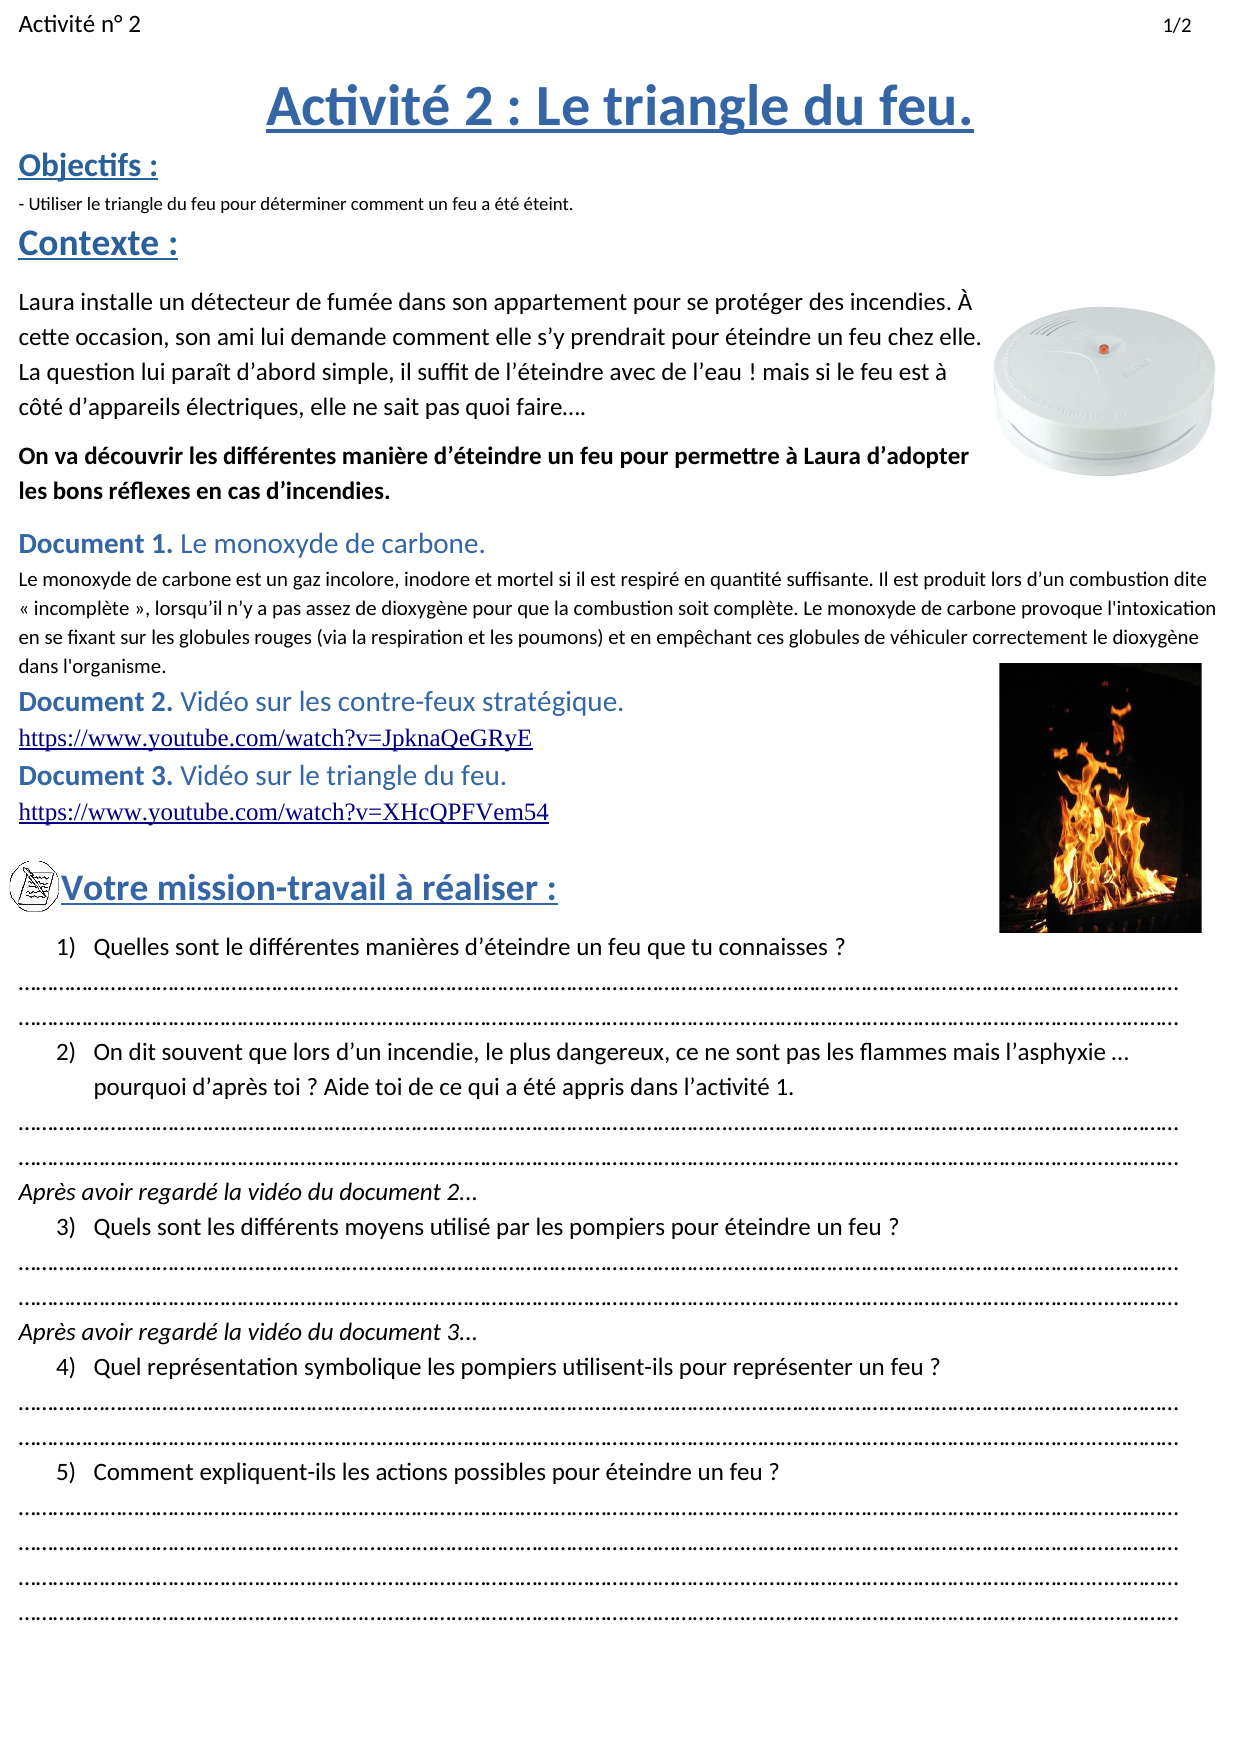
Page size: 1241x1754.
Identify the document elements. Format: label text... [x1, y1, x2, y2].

text ……………………………………………………...……………………………………………………...……………………………………………………...………… [18, 1246, 1221, 1276]
text ……………………………………………………...……………………………………………………...……………………………………………………...………… [18, 1491, 1221, 1521]
text ……………………………………………………...……………………………………………………...……………………………………………………...………… [18, 1561, 1221, 1591]
picture [9, 861, 59, 912]
text Laura installe un détecteur de fumée dans son appartement pour se protéger des incendies. À cette occasion, son ami lui demande comment elle s’y prendrait pour éteindre un feu chez elle. La question lui paraît d’abord simple, il suffit de l’éteindre avec de l’eau ! mais si le feu est à côté d’appareils électriques, elle ne sait pas quoi faire…. [18, 286, 985, 421]
list Quelles sont le différentes manières d’éteindre un feu que tu connaisses ? [56, 931, 1221, 961]
text On va découvrir les différentes manière d’éteindre un feu pour permettre à Laura d’adopter les bons réflexes en cas d’incendies. [18, 440, 985, 506]
list On dit souvent que lors d’un incendie, le plus dangereux, ce ne sont pas les flammes mais l’asphyxie … pourquoi d’après toi ? Aide toi de ce qui a été appris dans l’activité 1. [56, 1036, 1221, 1101]
text Objectifs : [18, 139, 1221, 185]
text Le monoxyde de carbone est un gaz incolore, inodore et mortel si il est respiré en quantité suffisante. Il est produit lors d’un combustion dite « incomplète », lorsqu’il n’y a pas assez de dioxygène pour que la combustion soit complète. Le monoxyde de carbone provoque l'intoxication en se fixant sur les globules rouges (via la respiration et les poumons) et en empêchant ces globules de véhiculer correctement le dioxygène [18, 566, 1221, 650]
picture [985, 272, 1222, 509]
text ……………………………………………………...……………………………………………………...……………………………………………………...………… [18, 1386, 1221, 1416]
text ……………………………………………………...……………………………………………………...……………………………………………………...………… [18, 1141, 1221, 1171]
list Quel représentation symbolique les pompiers utilisent-ils pour représenter un feu ? [56, 1351, 1221, 1381]
text Contexte : [18, 218, 1221, 264]
text Votre mission-travail à réaliser : [59, 863, 999, 909]
list Comment expliquent-ils les actions possibles pour éteindre un feu ? [56, 1456, 1221, 1486]
picture [999, 663, 1202, 933]
title Activité 2 : Le triangle du feu. [18, 68, 1221, 139]
text Après avoir regardé la vidéo du document 3... [18, 1316, 1221, 1346]
list Quels sont les différents moyens utilisé par les pompiers pour éteindre un feu ? [56, 1211, 1221, 1241]
text https://www.youtube.com/watch?v=JpknaQeGRyE [18, 723, 999, 752]
text ……………………………………………………...……………………………………………………...……………………………………………………...………… [18, 1526, 1221, 1556]
text - Utiliser le triangle du feu pour déterminer comment un feu a été éteint. [18, 192, 1221, 215]
text [1202, 863, 1221, 909]
text Document 1. Le monoxyde de carbone. [18, 525, 1221, 561]
text Document 2. Vidéo sur les contre-feux stratégique. [18, 683, 999, 718]
text ……………………………………………………...……………………………………………………...……………………………………………………...………… [18, 1421, 1221, 1451]
text https://www.youtube.com/watch?v=XHcQPFVem54 [18, 797, 999, 826]
text Après avoir regardé la vidéo du document 2... [18, 1176, 1221, 1206]
text ……………………………………………………...……………………………………………………...……………………………………………………...………… [18, 1281, 1221, 1311]
text ……………………………………………………...……………………………………………………...……………………………………………………...………… [18, 1596, 1221, 1626]
text ……………………………………………………...……………………………………………………...……………………………………………………...………… [18, 1106, 1221, 1136]
text dans l'organisme. [18, 653, 1221, 679]
text Document 3. Vidéo sur le triangle du feu. [18, 757, 999, 792]
text ……………………………………………………...……………………………………………………...……………………………………………………...………… [18, 966, 1221, 996]
text ……………………………………………………...……………………………………………………...……………………………………………………...………… [18, 1001, 1221, 1031]
